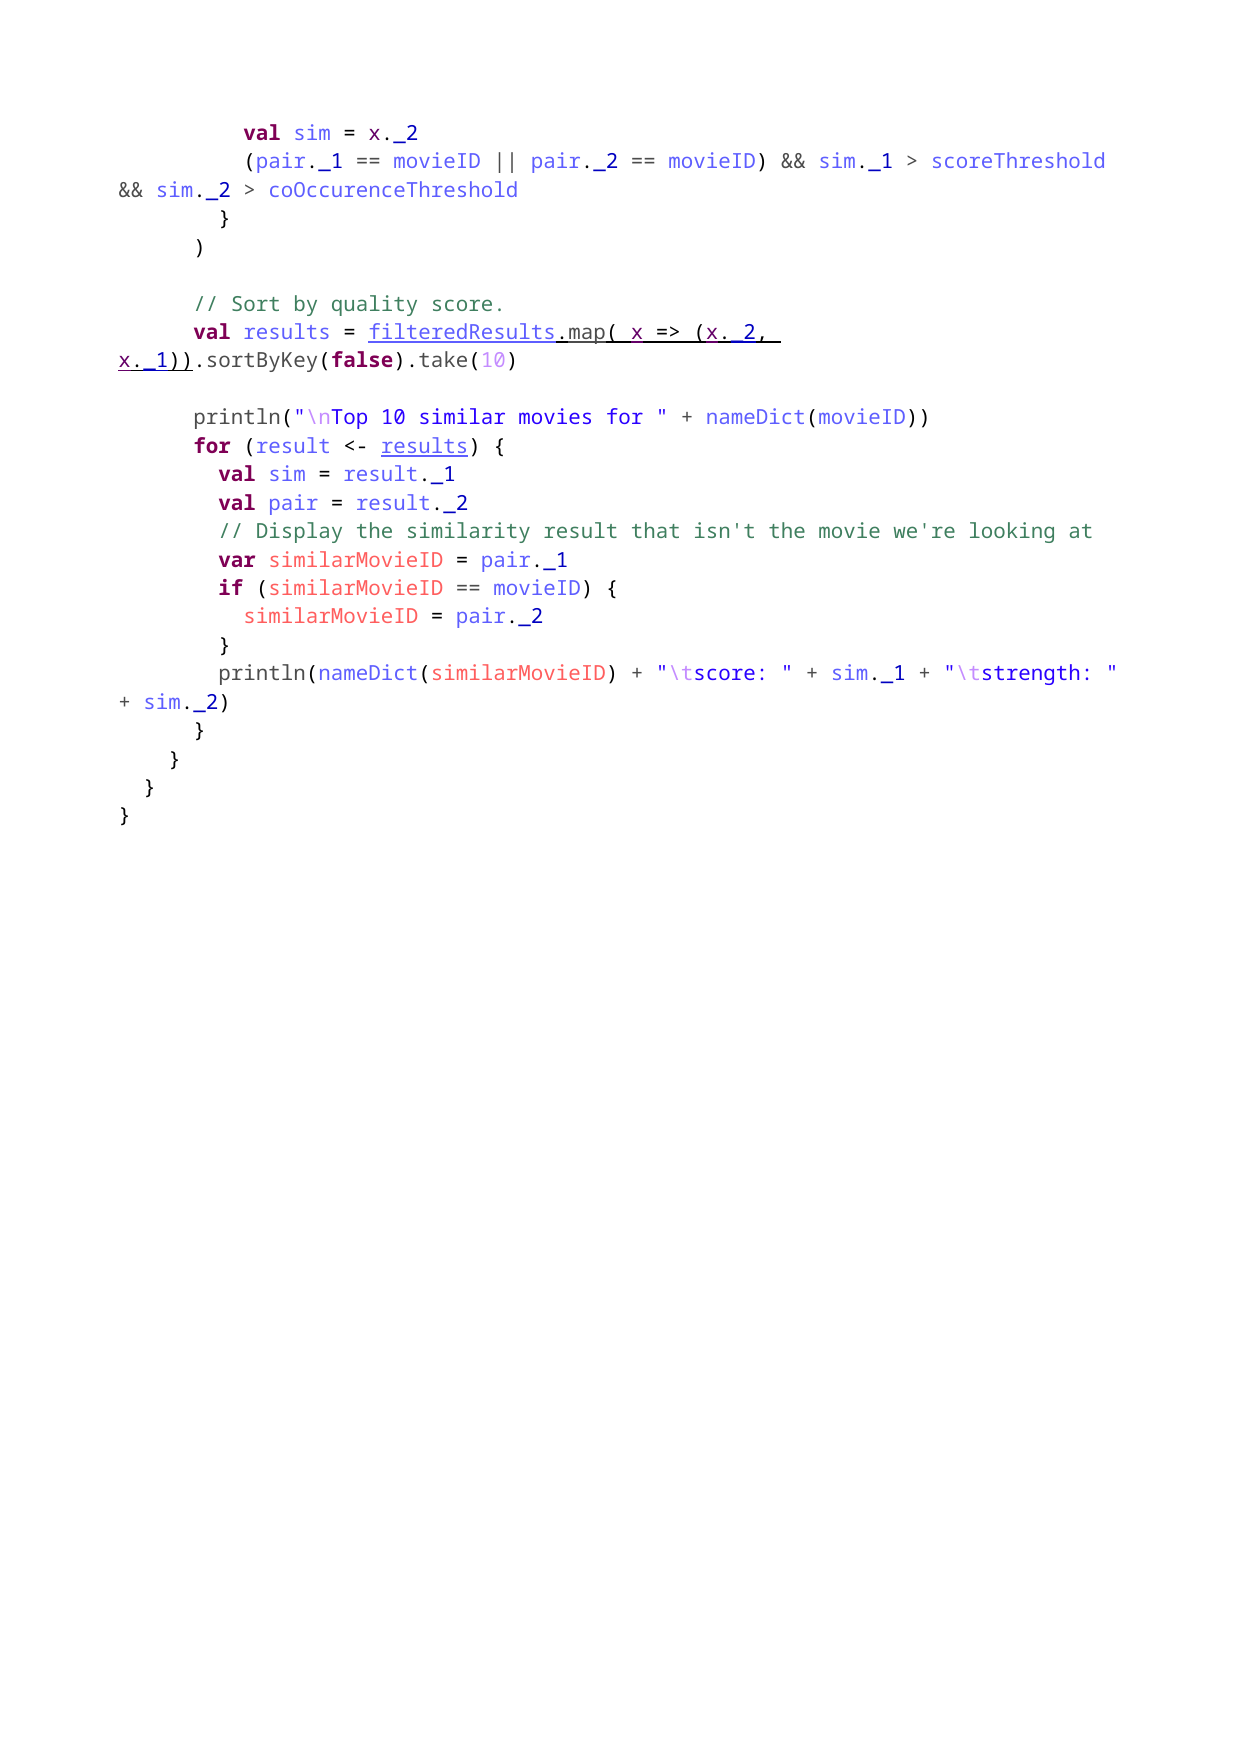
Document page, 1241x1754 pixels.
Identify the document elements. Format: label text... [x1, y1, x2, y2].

text val results = filteredResults.map( x => (x._2, x._1)).sortByKey(false).take(10) [118, 317, 1122, 374]
text // Display the similarity result that isn't the movie we're looking at [118, 516, 1122, 545]
text val pair = result._2 [118, 488, 1122, 516]
text } [118, 801, 1122, 829]
text similarMovieID = pair._2 [118, 602, 1122, 630]
text } [118, 203, 1122, 232]
text for (result <- results) { [118, 431, 1122, 459]
text ) [118, 232, 1122, 260]
text (pair._1 == movieID || pair._2 == movieID) && sim._1 > scoreThreshold && sim._2 > coOccurenceThreshold [118, 147, 1122, 203]
text } [118, 715, 1122, 744]
text val sim = x._2 [118, 118, 1122, 147]
text // Sort by quality score. [118, 289, 1122, 317]
text println("\nTop 10 similar movies for " + nameDict(movieID)) [118, 402, 1122, 431]
text } [118, 630, 1122, 658]
text var similarMovieID = pair._1 [118, 545, 1122, 573]
text } [118, 744, 1122, 772]
text val sim = result._1 [118, 459, 1122, 488]
text if (similarMovieID == movieID) { [118, 573, 1122, 602]
text println(nameDict(similarMovieID) + "\tscore: " + sim._1 + "\tstrength: " + sim._2) [118, 658, 1122, 715]
text } [118, 772, 1122, 801]
